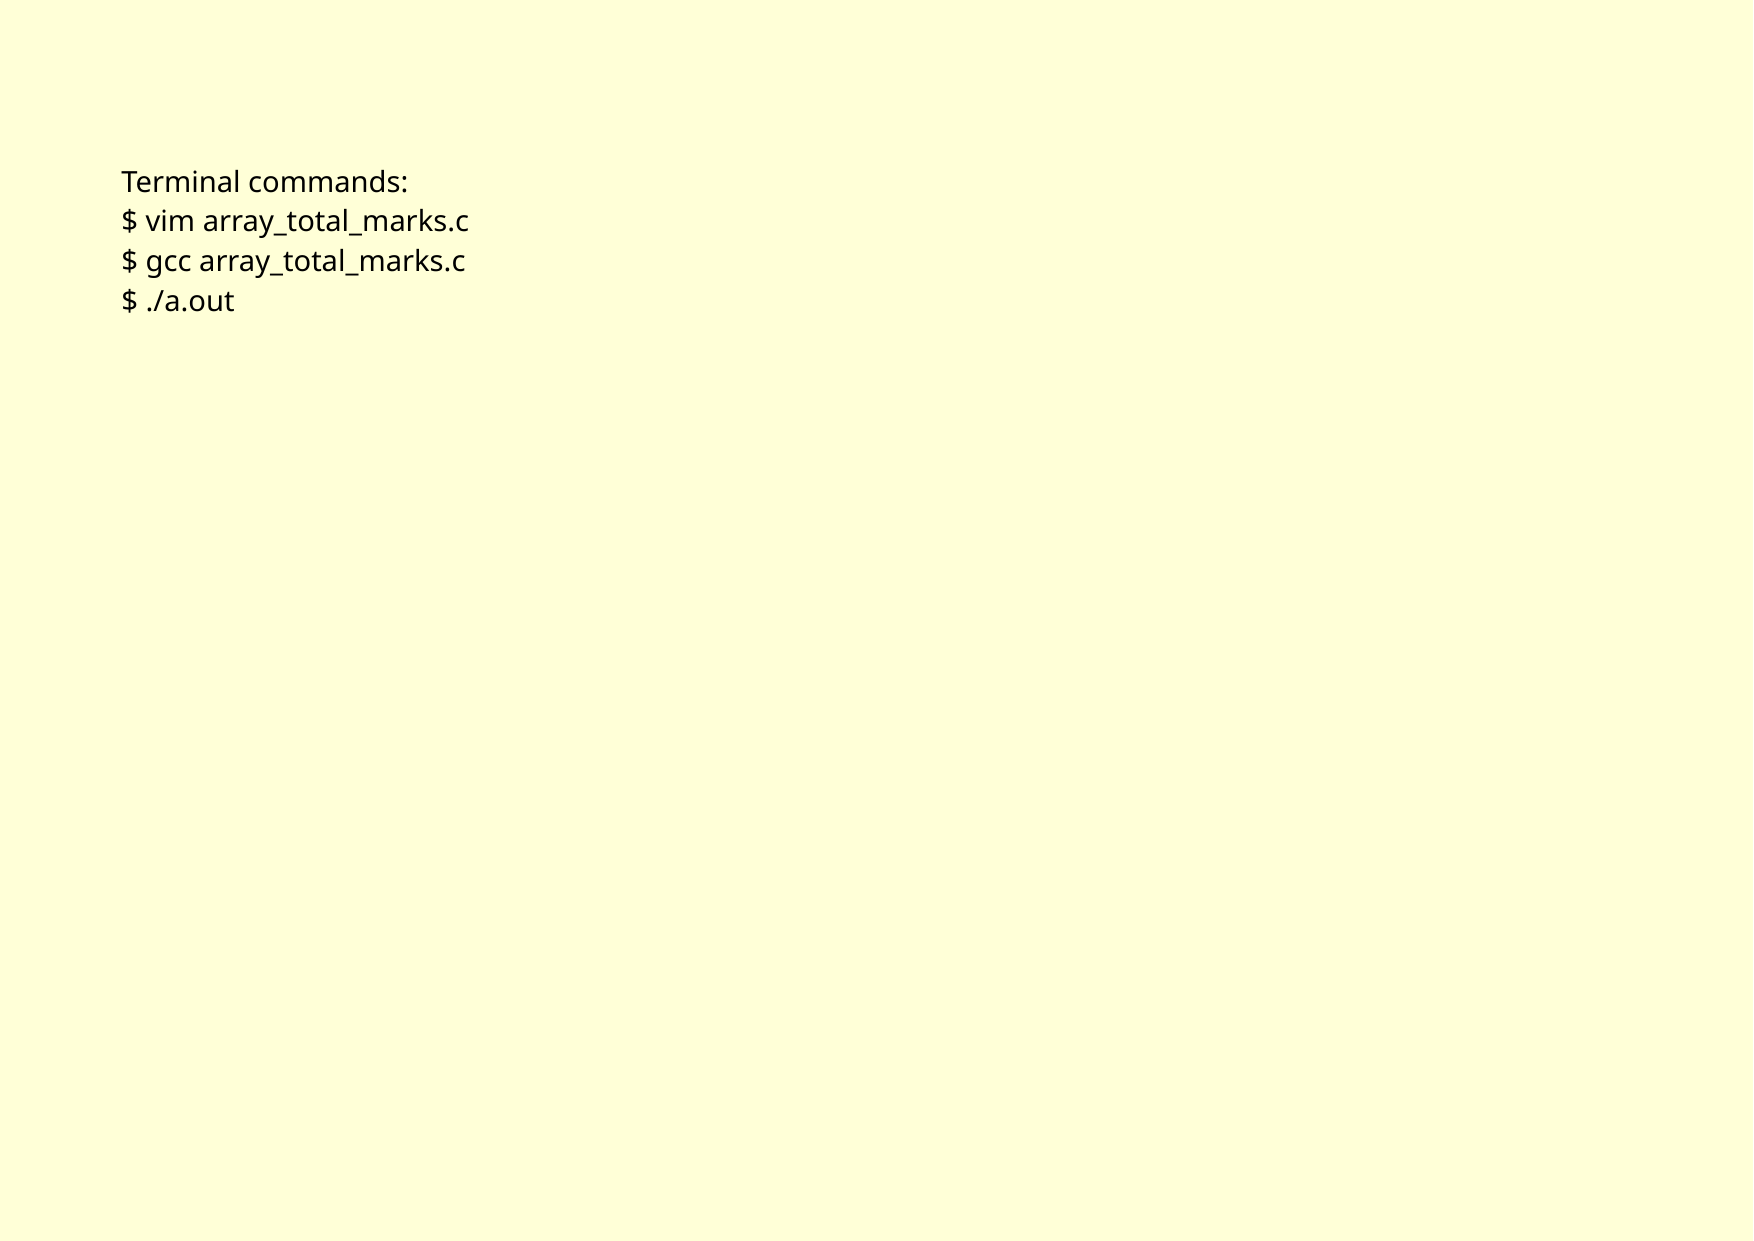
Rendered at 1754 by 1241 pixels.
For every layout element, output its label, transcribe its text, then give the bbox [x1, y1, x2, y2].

text $ ./a.out [121, 280, 1632, 319]
text $ gcc array_total_marks.c [121, 240, 1632, 280]
text Terminal commands: [121, 161, 1632, 201]
text $ vim array_total_marks.c [121, 201, 1632, 240]
